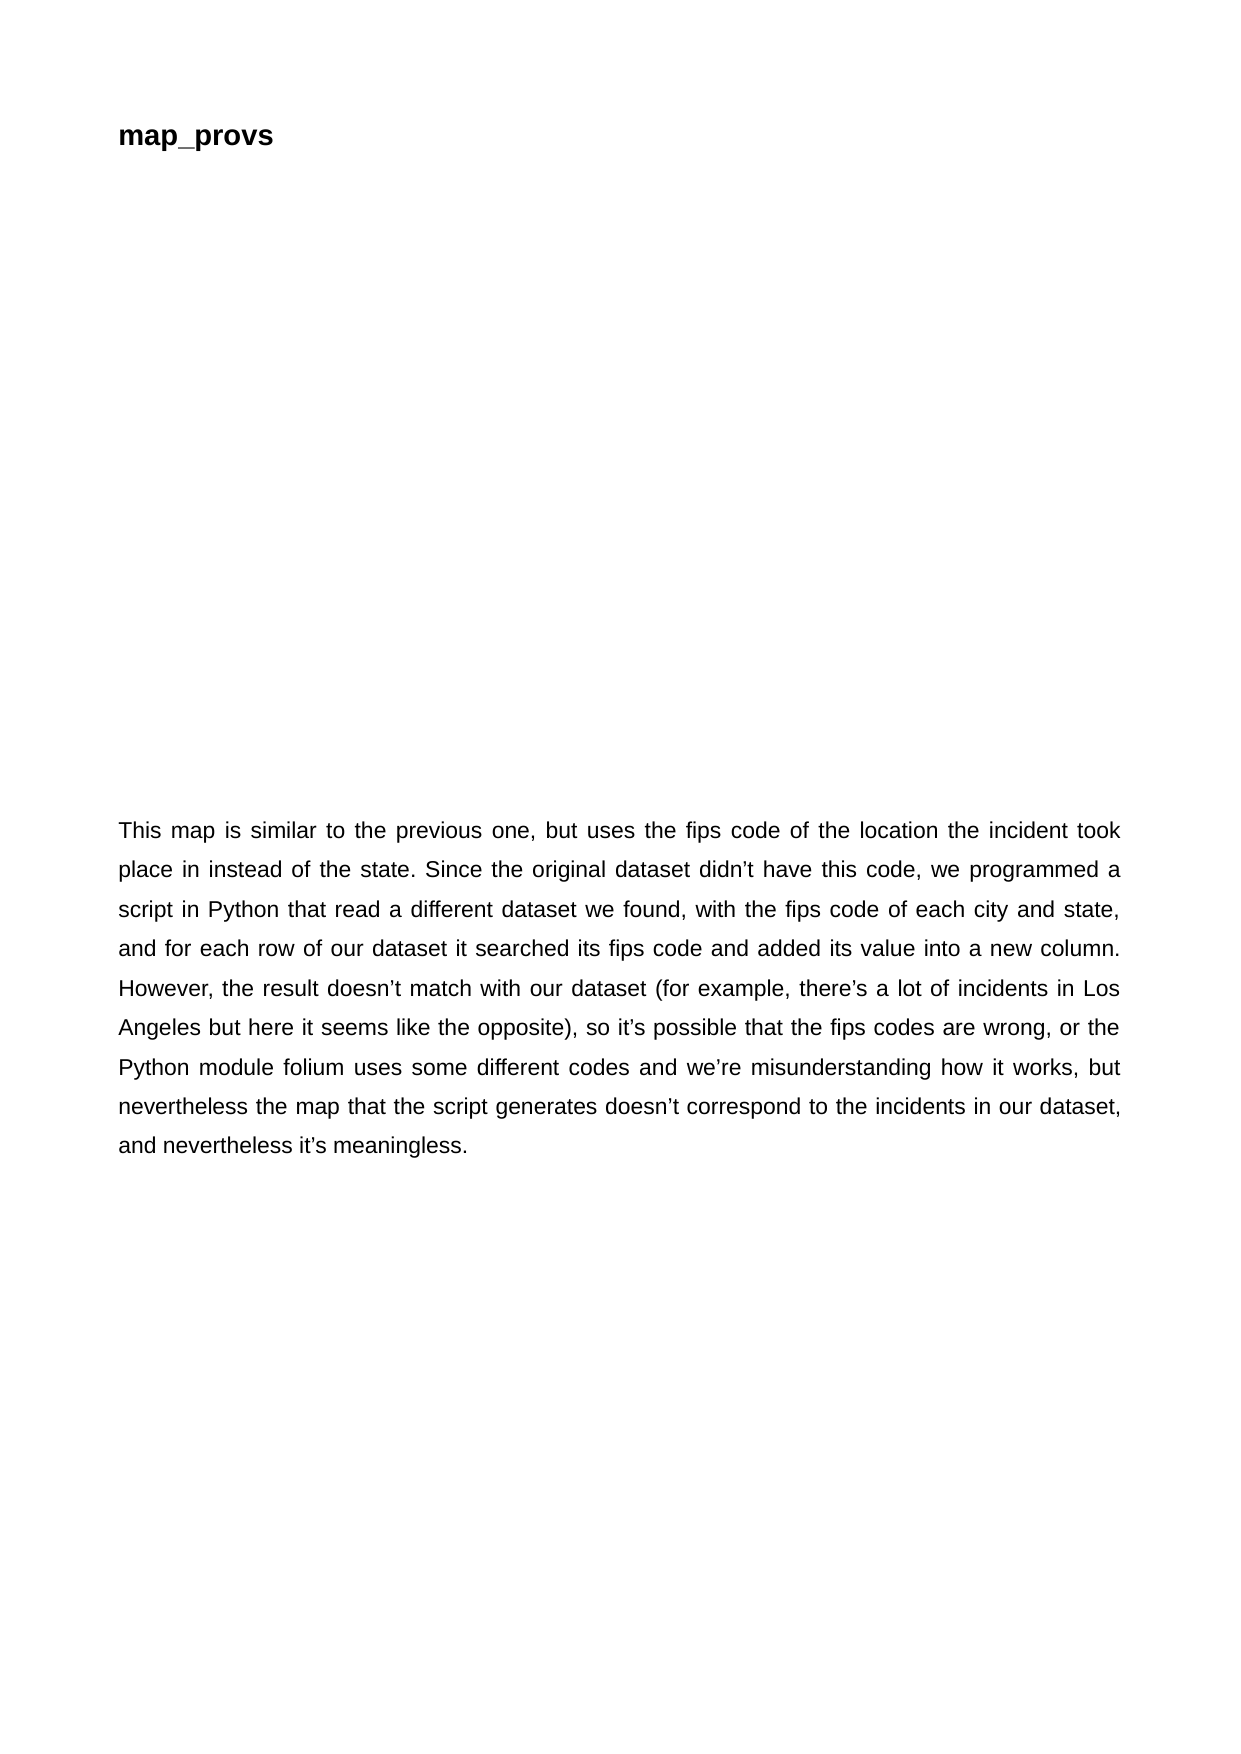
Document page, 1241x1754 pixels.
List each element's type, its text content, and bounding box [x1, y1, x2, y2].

subtitle map_provs [118, 118, 1122, 152]
text This map is similar to the previous one, but uses the fips code of the location the incident took place in instead of the state. Since the original dataset didn’t have this code, we programmed a script in Python that read a different dataset we found, with the fips code of each city and state, and for each row of our dataset it searched its fips code and added its value into a new column. However, the result doesn’t match with our dataset (for example, there’s a lot of incidents in Los Angeles but here it seems like the opposite), so it’s possible that the fips codes are wrong, or the Python module folium uses some different codes and we’re misunderstanding how it works, but nevertheless the map that the script generates doesn’t correspond to the incidents in our dataset, and nevertheless it’s meaningless. [118, 817, 1122, 1159]
